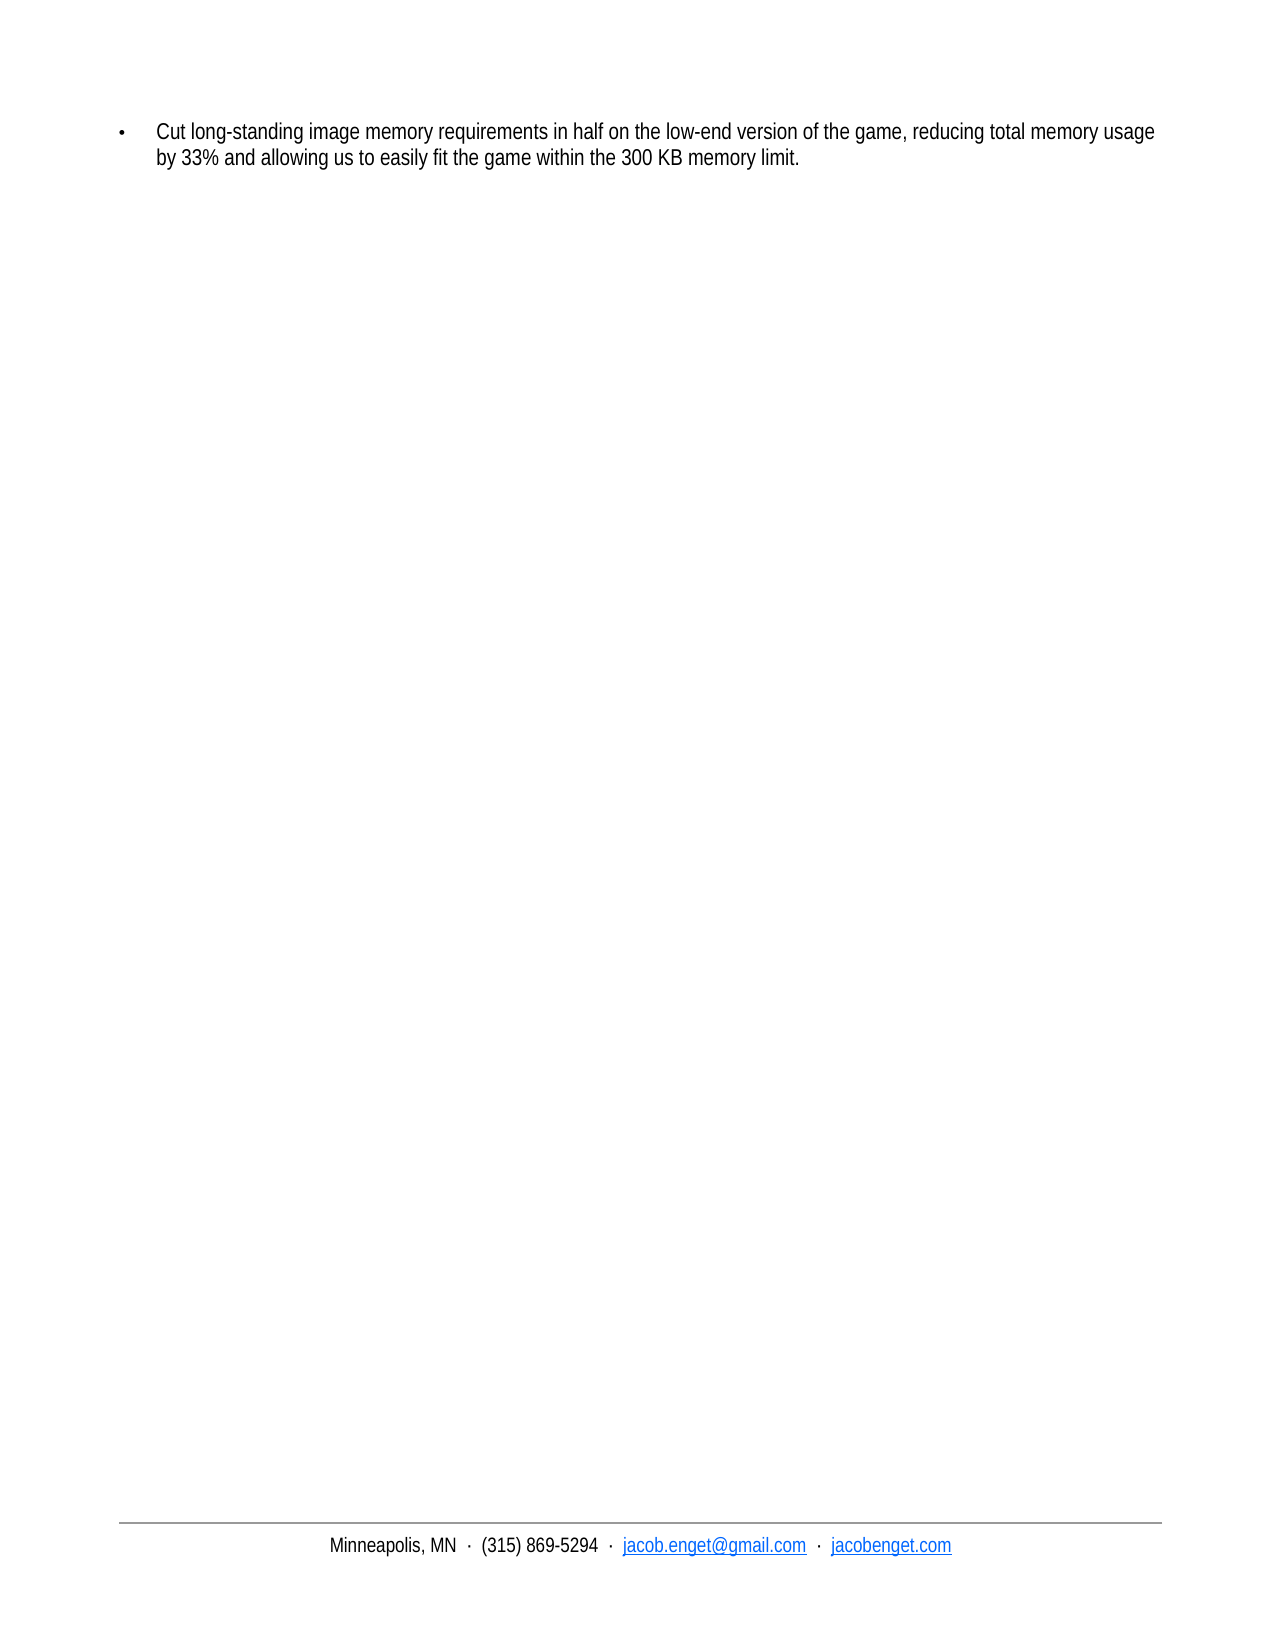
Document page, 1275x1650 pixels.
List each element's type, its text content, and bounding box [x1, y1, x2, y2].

list Cut long-standing image memory requirements in half on the low-end version of the game, reducing total memory usage by 33% and allowing us to easily fit the game within the 300 KB memory limit. [119, 118, 1162, 170]
